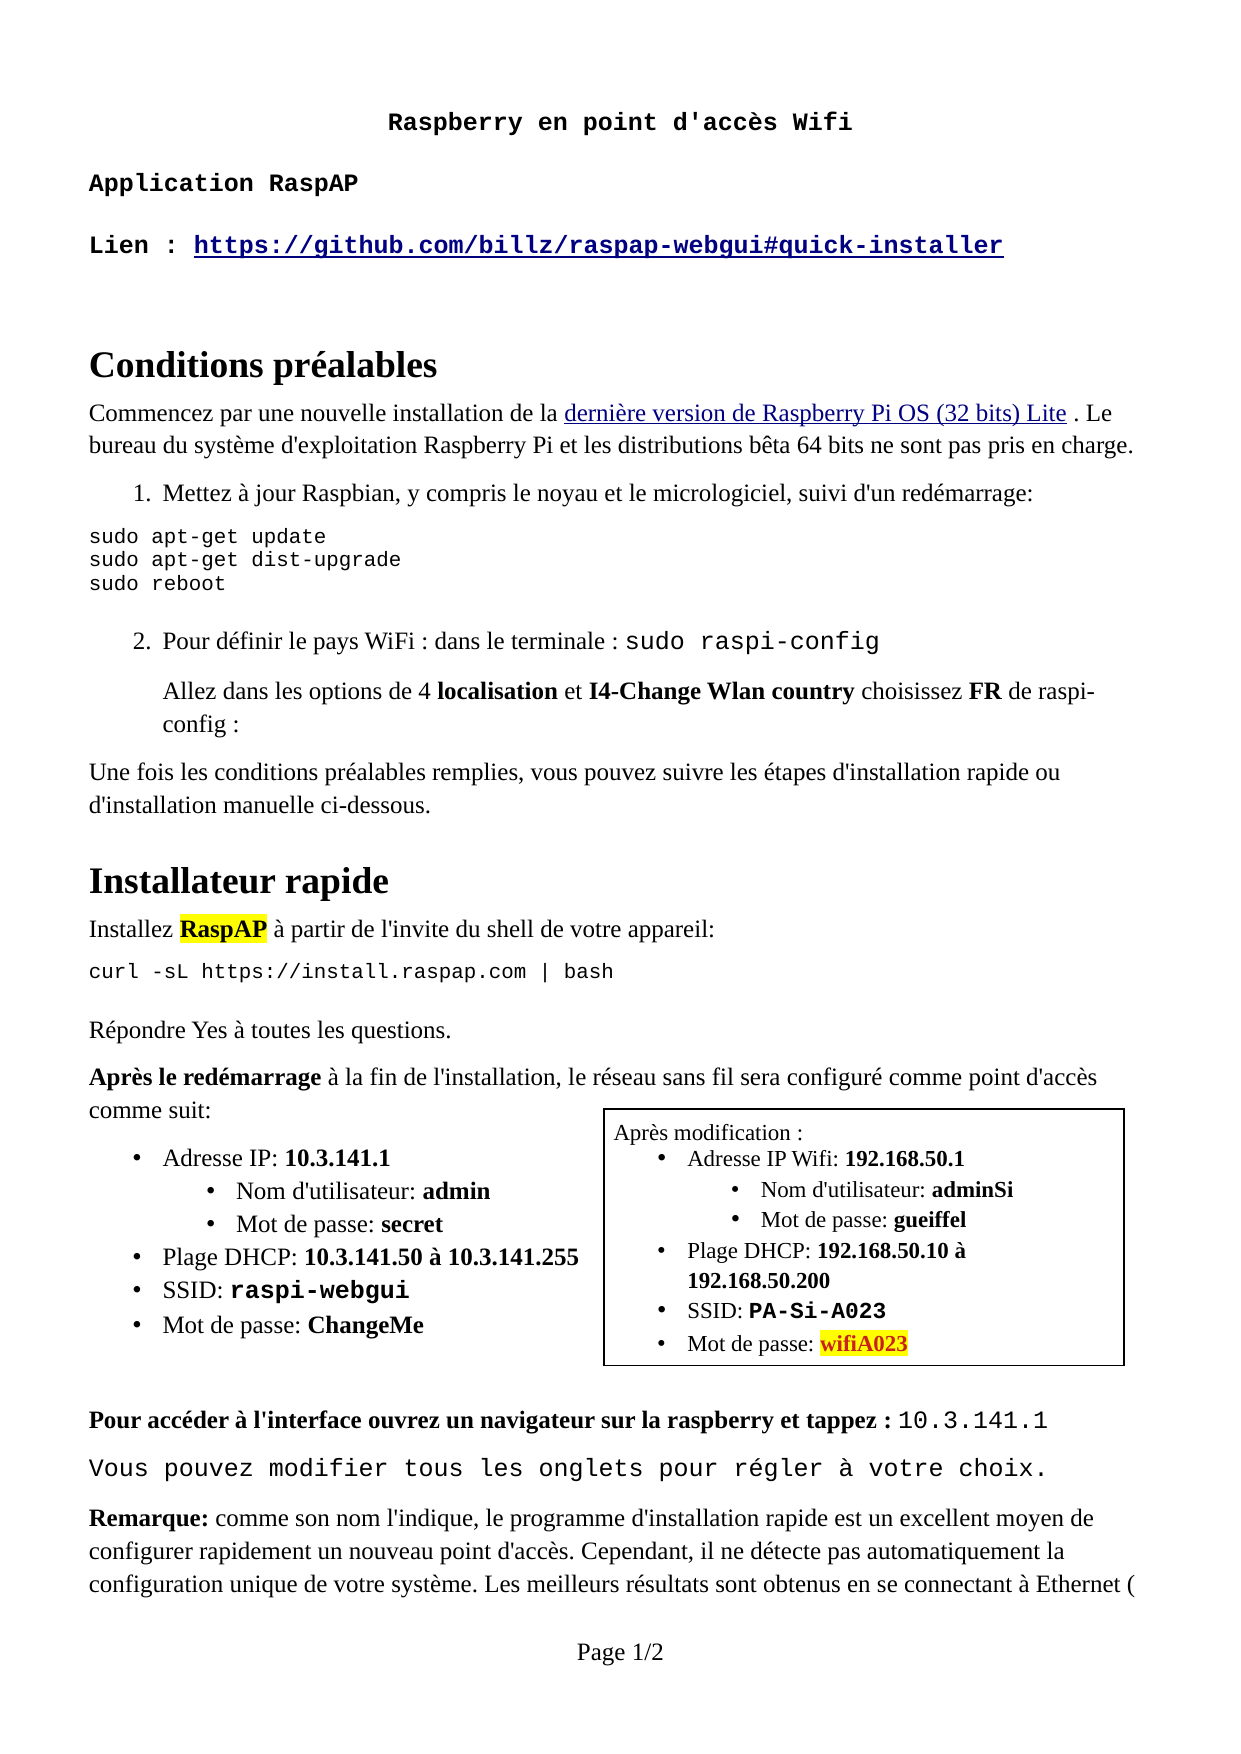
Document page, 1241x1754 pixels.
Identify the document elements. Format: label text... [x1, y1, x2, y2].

list SSID: PA-Si-A023 [657, 1297, 1114, 1325]
subtitle Application RaspAP [88, 171, 1152, 199]
list Pour définir le pays WiFi : dans le terminale : sudo raspi-config [133, 626, 1152, 657]
list [1125, 1143, 1152, 1172]
text Remarque: comme son nom l'indique, le programme d'installation rapide est un excellent moyen de configurer rapidement un nouveau point d'accès. Cependant, il ne détecte pas automatiquement la configuration unique de votre système. Les meilleurs résultats sont obtenus en se connectant à Ethernet ( [88, 1503, 1152, 1597]
text Installez RaspAP à partir de l'invite du shell de votre appareil: [88, 914, 1152, 943]
subtitle Raspberry en point d'accès Wifi [88, 109, 1152, 138]
list [1125, 1310, 1152, 1339]
list Adresse IP Wifi: 192.168.50.1 [657, 1145, 1114, 1172]
subtitle Conditions préalables [88, 342, 1152, 385]
text Après modification : [613, 1119, 1114, 1145]
list SSID: raspi-webgui [133, 1275, 603, 1306]
list Mot de passe: gueiffel [731, 1206, 1114, 1233]
text curl -sL https://install.raspap.com | bash [88, 962, 1152, 985]
text [605, 1110, 1123, 1365]
subtitle Installateur rapide [88, 858, 1152, 901]
text Après le redémarrage à la fin de l'installation, le réseau sans fil sera configuré comme point d'accès comme suit: [88, 1062, 1152, 1124]
list Mot de passe: ChangeMe [133, 1310, 603, 1339]
list Adresse IP: 10.3.141.1 [133, 1143, 603, 1172]
list [1125, 1209, 1152, 1238]
list Plage DHCP: 10.3.141.50 à 10.3.141.255 [133, 1242, 603, 1271]
list Mot de passe: wifiA023 [657, 1329, 1114, 1356]
list Plage DHCP: 192.168.50.10 à 192.168.50.200 [657, 1237, 1114, 1293]
text Une fois les conditions préalables remplies, vous pouvez suivre les étapes d'installation rapide ou d'installation manuelle ci-dessous. [88, 757, 1152, 819]
text sudo reboot [88, 573, 1152, 597]
list Mot de passe: secret [206, 1209, 603, 1238]
subtitle Lien : https://github.com/billz/raspap-webgui#quick-installer [88, 233, 1152, 261]
list [1125, 1242, 1152, 1271]
text Répondre Yes à toutes les questions. [88, 1015, 1152, 1043]
list [1125, 1275, 1152, 1306]
list Allez dans les options de 4 localisation et I4-Change Wlan country choisissez FR de raspi-config : [133, 676, 1152, 738]
text Commencez par une nouvelle installation de la dernière version de Raspberry Pi OS (32 bits) Lite . Le bureau du système d'exploitation Raspberry Pi et les distributions bêta 64 bits ne sont pas pris en charge. [88, 398, 1152, 459]
text sudo apt-get dist-upgrade [88, 549, 1152, 573]
text Vous pouvez modifier tous les onglets pour régler à votre choix. [88, 1456, 1152, 1484]
list Nom d'utilisateur: admin [206, 1176, 603, 1205]
list Mettez à jour Raspbian, y compris le noyau et le micrologiciel, suivi d'un redémarrage: [133, 478, 1152, 507]
list Nom d'utilisateur: adminSi [731, 1176, 1114, 1202]
text Pour accéder à l'interface ouvrez un navigateur sur la raspberry et tappez : 10.3.141.1 [88, 1406, 1152, 1436]
list [1125, 1176, 1152, 1205]
text sudo apt-get update [88, 526, 1152, 549]
